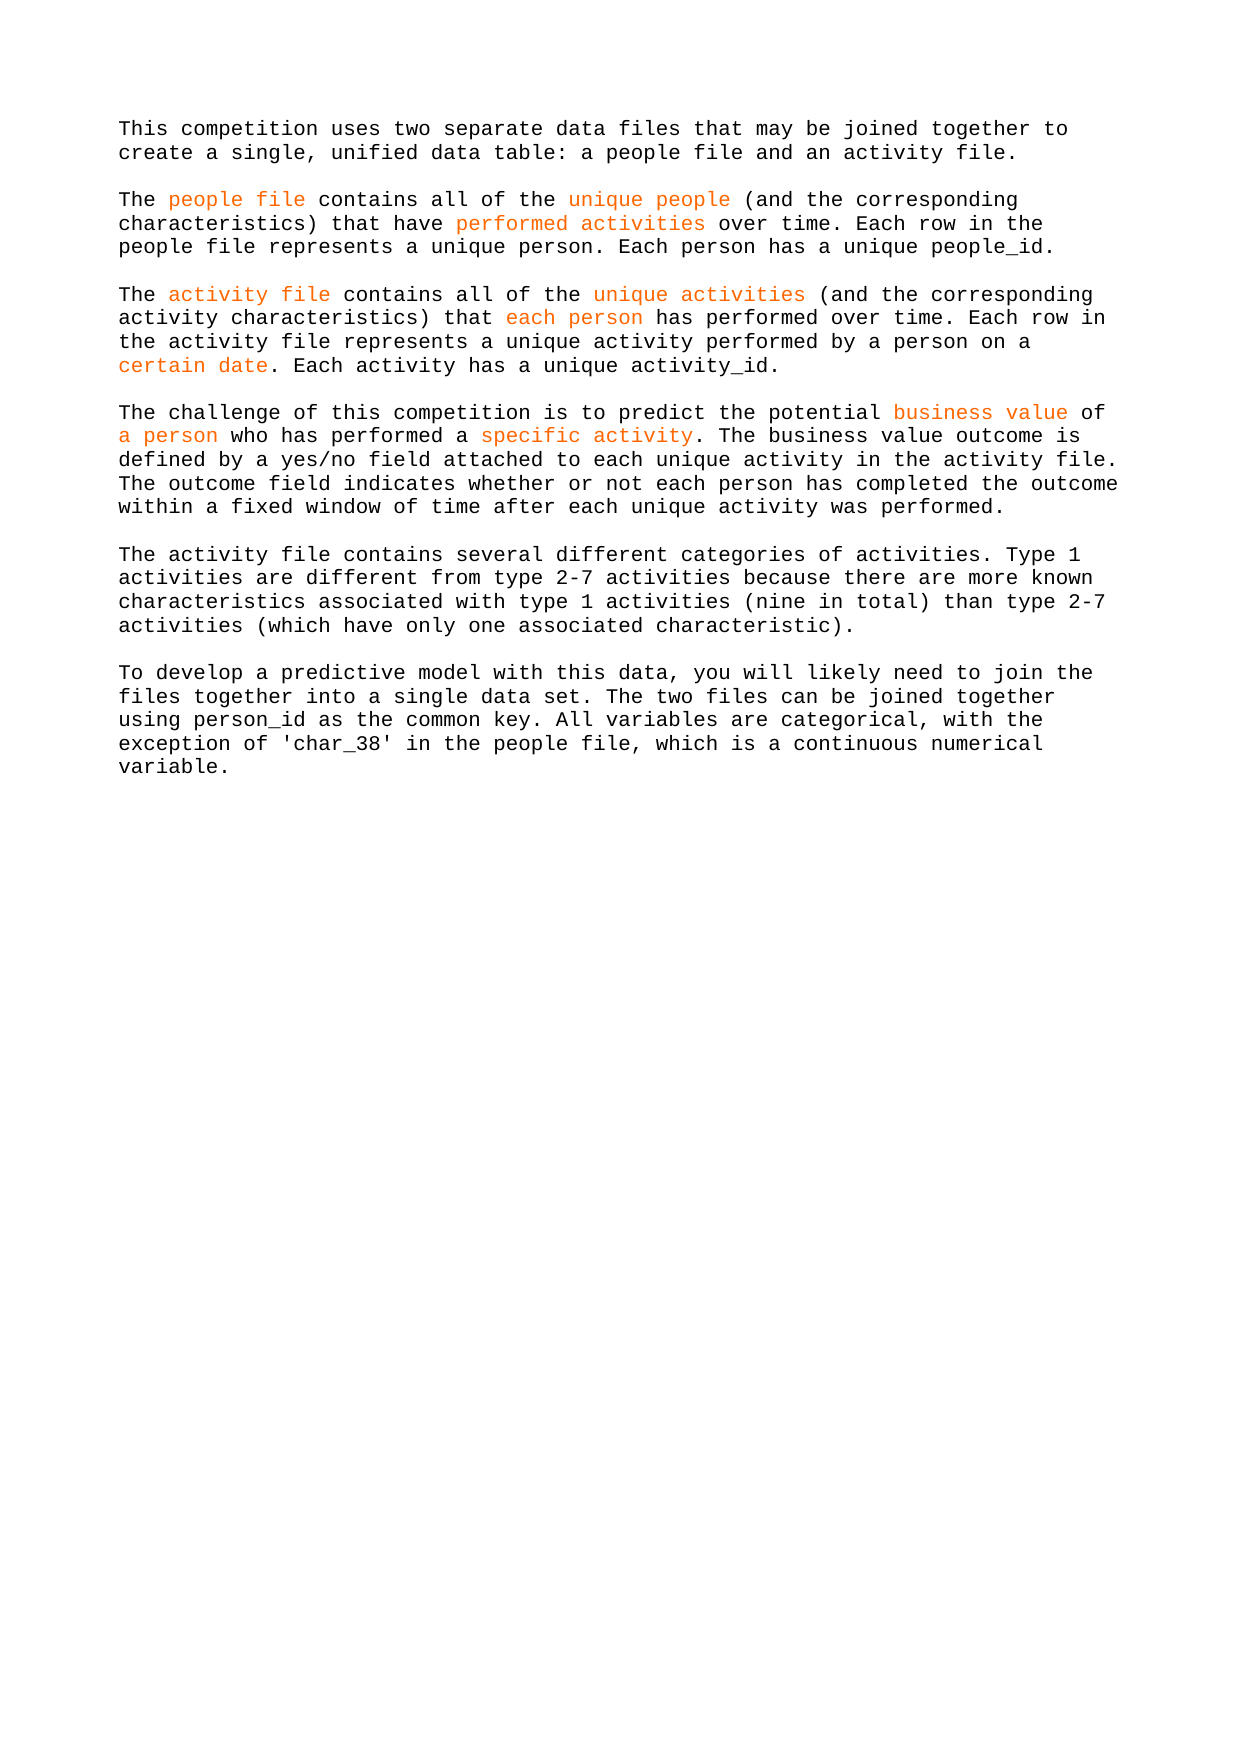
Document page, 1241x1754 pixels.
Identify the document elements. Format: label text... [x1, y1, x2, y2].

text The people file contains all of the unique people (and the corresponding characteristics) that have performed activities over time. Each row in the people file represents a unique person. Each person has a unique people_id. [118, 189, 1122, 260]
text The challenge of this competition is to predict the potential business value of a person who has performed a specific activity. The business value outcome is defined by a yes/no field attached to each unique activity in the activity file. The outcome field indicates whether or not each person has completed the outcome within a fixed window of time after each unique activity was performed. [118, 402, 1122, 520]
text The activity file contains all of the unique activities (and the corresponding activity characteristics) that each person has performed over time. Each row in the activity file represents a unique activity performed by a person on a certain date. Each activity has a unique activity_id. [118, 284, 1122, 378]
text This competition uses two separate data files that may be joined together to create a single, unified data table: a people file and an activity file. [118, 118, 1122, 165]
text The activity file contains several different categories of activities. Type 1 activities are different from type 2-7 activities because there are more known characteristics associated with type 1 activities (nine in total) than type 2-7 activities (which have only one associated characteristic). [118, 544, 1122, 638]
text To develop a predictive model with this data, you will likely need to join the files together into a single data set. The two files can be joined together using person_id as the common key. All variables are categorical, with the exception of 'char_38' in the people file, which is a continuous numerical variable. [118, 662, 1122, 780]
